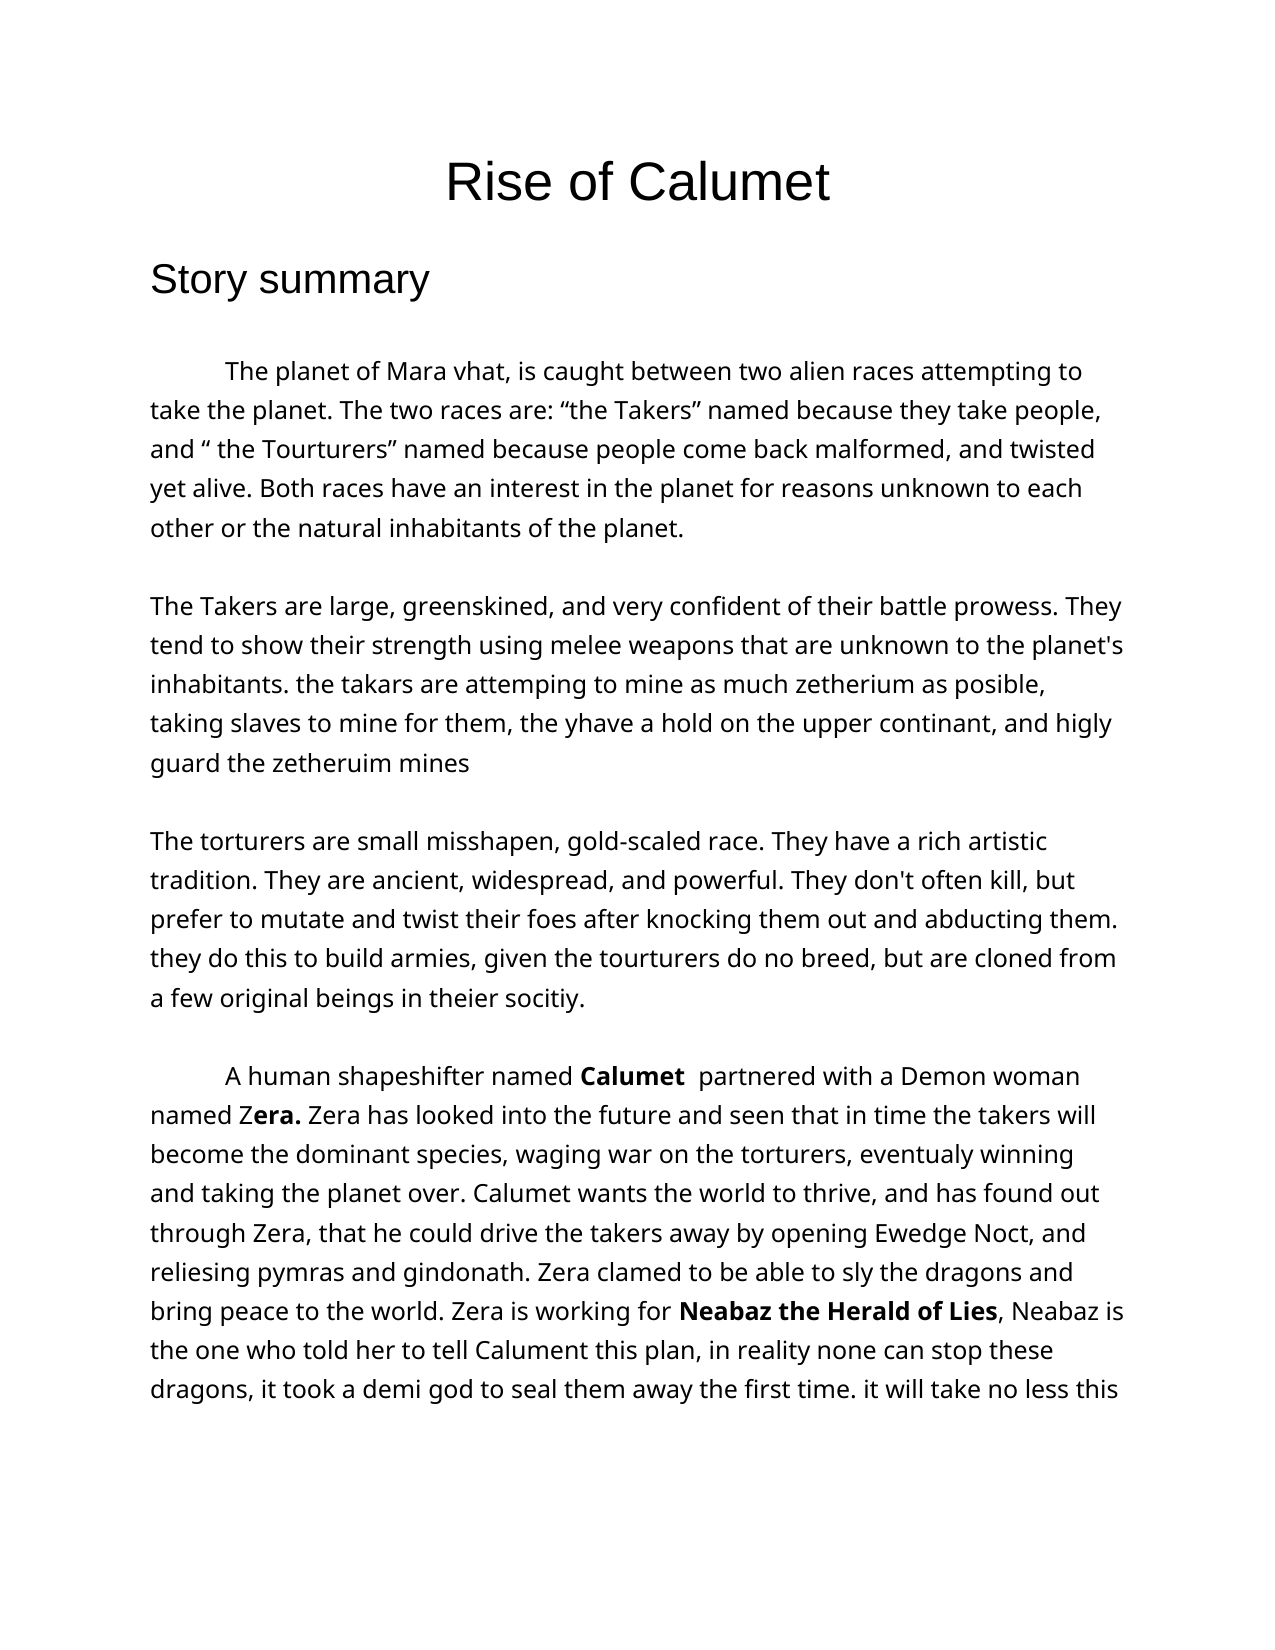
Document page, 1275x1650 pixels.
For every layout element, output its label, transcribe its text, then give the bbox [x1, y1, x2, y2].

subtitle Story summary [150, 254, 1125, 302]
title Rise of Calumet [150, 150, 1125, 212]
text The torturers are small misshapen, gold-scaled race. They have a rich artistic tradition. They are ancient, widespread, and powerful. They don't often kill, but prefer to mutate and twist their foes after knocking them out and abducting them. they do this to build armies, given the tourturers do no breed, but are cloned from a few original beings in theier socitiy. [150, 823, 1125, 1014]
text A human shapeshifter named Calumet partnered with a Demon woman named Zera. Zera has looked into the future and seen that in time the takers will become the dominant species, waging war on the torturers, eventualy winning and taking the planet over. Calumet wants the world to thrive, and has found out through Zera, that he could drive the takers away by opening Ewedge Noct, and reliesing pymras and gindonath. Zera clamed to be able to sly the dragons and bring peace to the world. Zera is working for Neabaz the Herald of Lies, Neabaz is the one who told her to tell Calument this plan, in reality none can stop these dragons, it took a demi god to seal them away the first time. it will take no less this [150, 1058, 1125, 1406]
text The Takers are large, greenskined, and very confident of their battle prowess. They tend to show their strength using melee weapons that are unknown to the planet's inhabitants. the takars are attemping to mine as much zetherium as posible, taking slaves to mine for them, the yhave a hold on the upper continant, and higly guard the zetheruim mines [150, 588, 1125, 779]
text The planet of Mara vhat, is caught between two alien races attempting to take the planet. The two races are: “the Takers” named because they take people, and “ the Tourturers” named because people come back malformed, and twisted yet alive. Both races have an interest in the planet for reasons unknown to each other or the natural inhabitants of the planet. [150, 353, 1125, 544]
